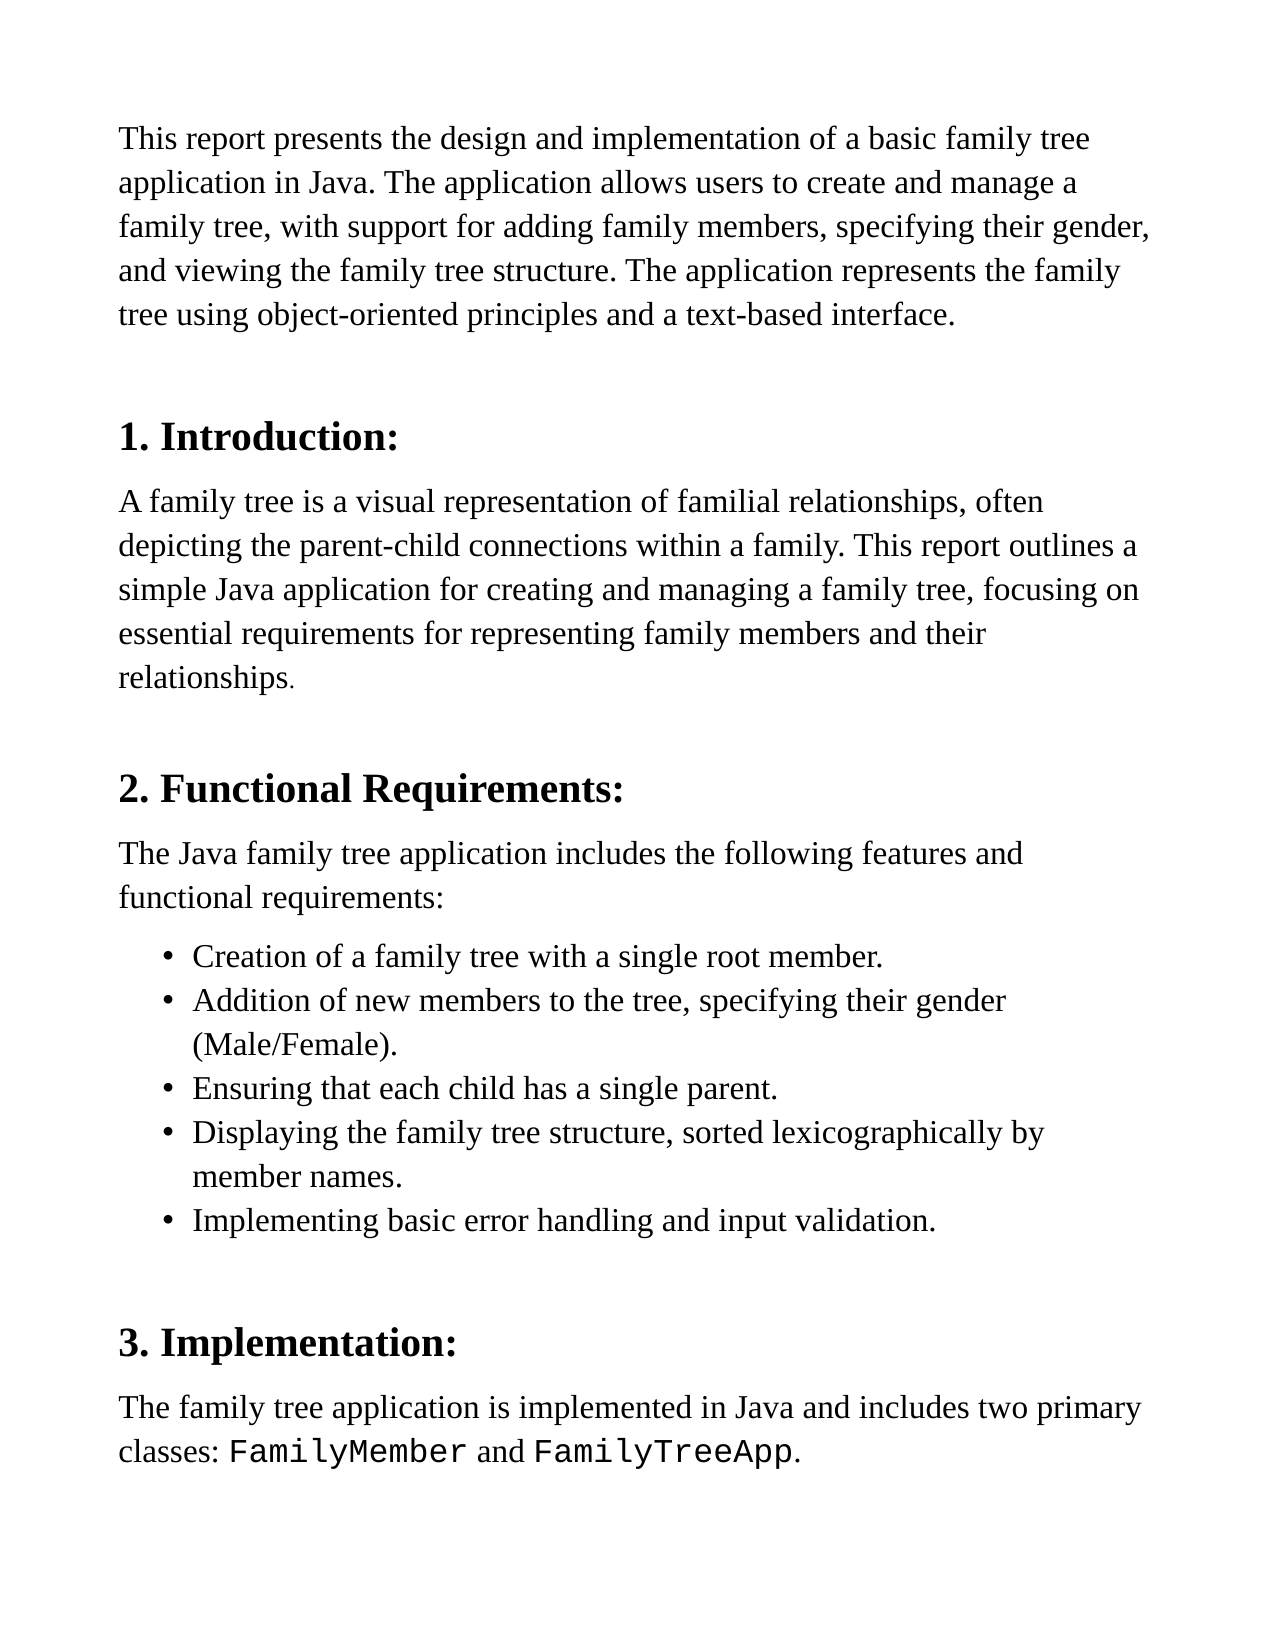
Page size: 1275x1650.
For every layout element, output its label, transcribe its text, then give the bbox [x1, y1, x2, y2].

text This report presents the design and implementation of a basic family tree application in Java. The application allows users to create and manage a family tree, with support for adding family members, specifying their gender, and viewing the family tree structure. The application represents the family tree using object-oriented principles and a text-based interface. [118, 118, 1157, 333]
list Addition of new members to the tree, specifying their gender (Male/Female). [162, 980, 1157, 1063]
text The family tree application is implemented in Java and includes two primary classes: FamilyMember and FamilyTreeApp. [118, 1388, 1157, 1473]
text 3. Implementation: [118, 1318, 1157, 1366]
text 2. Functional Requirements: [118, 764, 1157, 812]
list Displaying the family tree structure, sorted lexicographically by member names. [162, 1112, 1157, 1195]
list Ensuring that each child has a single parent. [162, 1068, 1157, 1107]
list Implementing basic error handling and input validation. [162, 1201, 1157, 1239]
text The Java family tree application includes the following features and functional requirements: [118, 833, 1157, 916]
list Creation of a family tree with a single root member. [162, 936, 1157, 974]
text 1. Introduction: [118, 412, 1157, 459]
text A family tree is a visual representation of familial relationships, often depicting the parent-child connections within a family. This report outlines a simple Java application for creating and managing a family tree, focusing on essential requirements for representing family members and their relationships. [118, 481, 1157, 696]
